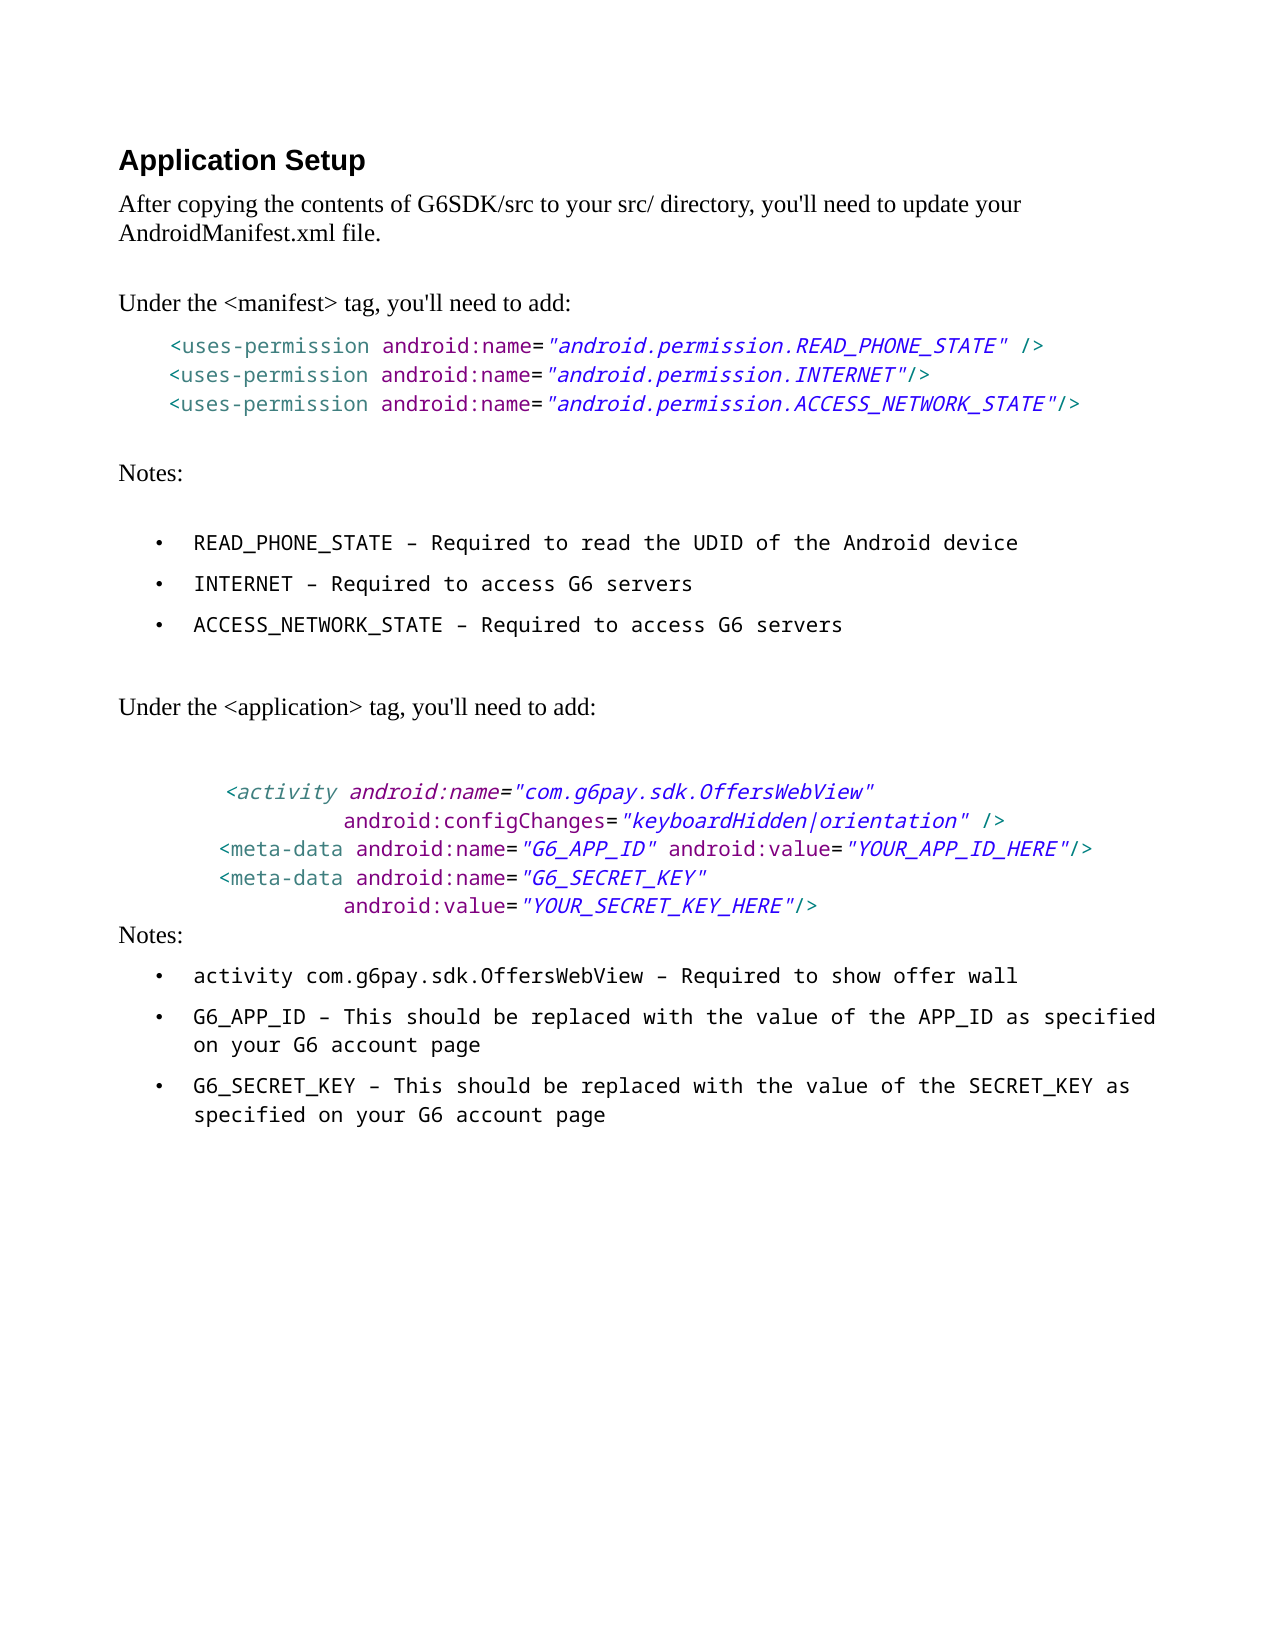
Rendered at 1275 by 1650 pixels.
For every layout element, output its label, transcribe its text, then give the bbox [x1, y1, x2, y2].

list G6_APP_ID – This should be replaced with the value of the APP_ID as specified on your G6 account page [156, 1002, 1157, 1059]
text <activity android:name="com.g6pay.sdk.OffersWebView" [118, 775, 1157, 806]
text Notes: [118, 458, 1157, 516]
list READ_PHONE_STATE – Required to read the UDID of the Android device [156, 528, 1157, 557]
list INTERNET – Required to access G6 servers [156, 569, 1157, 598]
text <uses-permission android:name="android.permission.ACCESS_NETWORK_STATE"/> [118, 389, 1157, 417]
text <meta-data android:name="G6_SECRET_KEY" [118, 863, 1157, 891]
list activity com.g6pay.sdk.OffersWebView – Required to show offer wall [156, 961, 1157, 989]
list G6_SECRET_KEY – This should be replaced with the value of the SECRET_KEY as specified on your G6 account page [156, 1071, 1157, 1128]
text <uses-permission android:name="android.permission.INTERNET"/> [118, 360, 1157, 389]
text Under the <manifest> tag, you'll need to add: [118, 259, 1157, 317]
text Under the <application> tag, you'll need to add: [118, 692, 1157, 721]
subtitle Application Setup [118, 143, 1157, 177]
text After copying the contents of G6SDK/src to your src/ directory, you'll need to update your AndroidManifest.xml file. [118, 189, 1157, 247]
text android:value="YOUR_SECRET_KEY_HERE"/> [118, 891, 1157, 920]
text <meta-data android:name="G6_APP_ID" android:value="YOUR_APP_ID_HERE"/> [118, 834, 1157, 863]
text Notes: [118, 920, 1157, 948]
text <uses-permission android:name="android.permission.READ_PHONE_STATE" /> [118, 329, 1157, 360]
text android:configChanges="keyboardHidden|orientation" /> [118, 806, 1157, 834]
list ACCESS_NETWORK_STATE – Required to access G6 servers [156, 610, 1157, 639]
